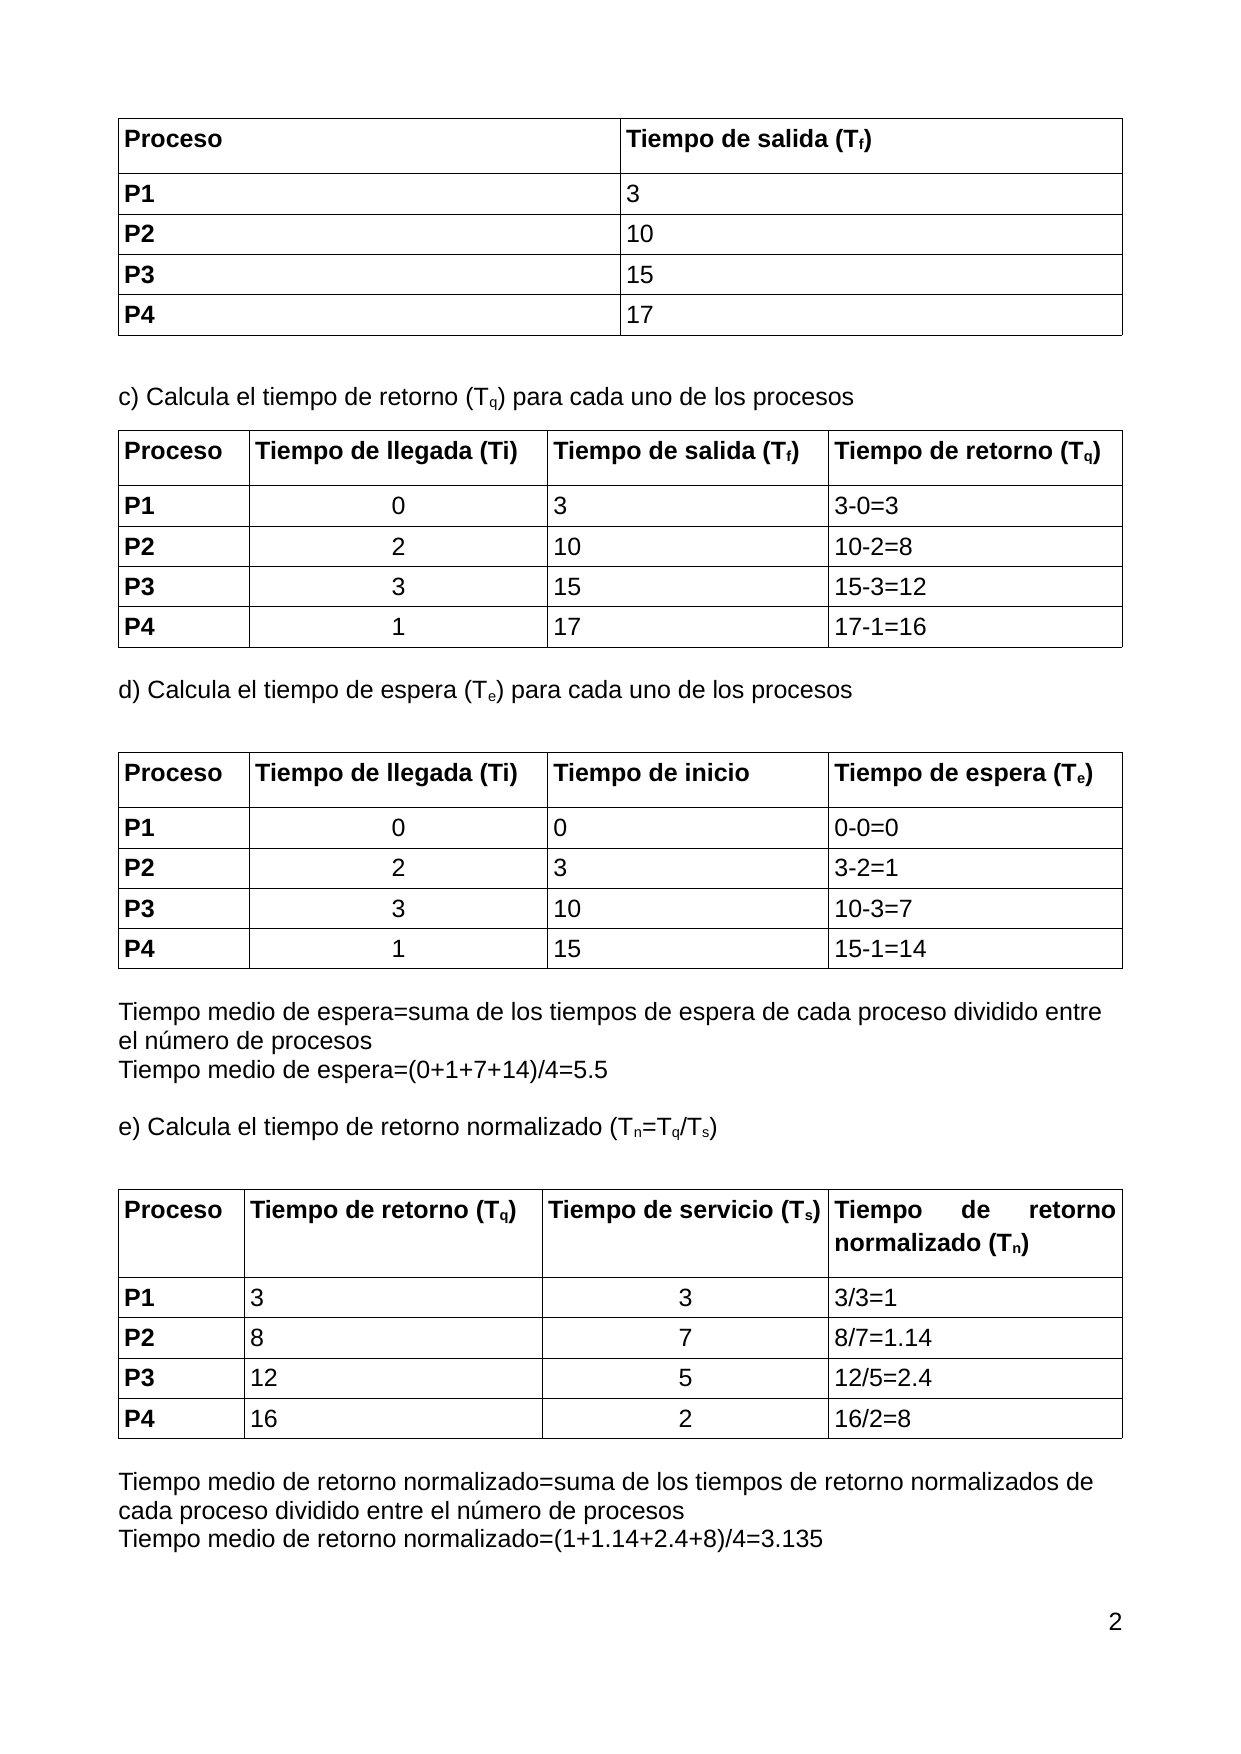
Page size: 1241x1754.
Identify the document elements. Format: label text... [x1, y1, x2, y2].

table_cell P2 [119, 527, 249, 566]
table_header Tiempo de llegada (Ti) [250, 753, 547, 807]
table_cell 15-3=12 [829, 567, 1122, 606]
table_header Tiempo de retorno (Tq) [829, 431, 1122, 485]
table_header Proceso [119, 119, 620, 173]
table_cell 2 [250, 527, 547, 566]
table_cell 0 [548, 808, 828, 847]
text Tiempo medio de espera=suma de los tiempos de espera de cada proceso dividido entre el número de procesos [118, 997, 1122, 1055]
table_cell P2 [119, 849, 249, 888]
table_cell 3 [548, 849, 828, 888]
table_cell P3 [119, 889, 249, 928]
table_cell 8 [245, 1318, 542, 1357]
table_cell 5 [543, 1359, 828, 1398]
text Tiempo medio de retorno normalizado=suma de los tiempos de retorno normalizados de cada proceso dividido entre el número de procesos [118, 1467, 1122, 1524]
table_cell 3 [245, 1278, 542, 1317]
table_header Tiempo de salida (Tf) [621, 119, 1122, 173]
table_cell 3-0=3 [829, 486, 1122, 526]
table_cell P3 [119, 255, 620, 294]
table_cell 15 [548, 567, 828, 606]
table_cell 7 [543, 1318, 828, 1357]
table_cell 1 [250, 607, 547, 647]
table_cell 10 [548, 889, 828, 928]
table_cell 17 [621, 295, 1122, 334]
table_cell 15 [621, 255, 1122, 294]
table_header Proceso [119, 753, 249, 807]
table_cell P3 [119, 1359, 244, 1398]
table_cell P1 [119, 486, 249, 526]
table_cell 1 [250, 929, 547, 968]
text d) Calcula el tiempo de espera (Te) para cada uno de los procesos [118, 675, 1122, 704]
table_header Proceso [119, 431, 249, 485]
table_cell 3/3=1 [829, 1278, 1122, 1317]
table_cell 3 [250, 889, 547, 928]
table_cell P4 [119, 607, 249, 647]
table_cell 0 [250, 486, 547, 526]
table_header Tiempo de espera (Te) [829, 753, 1122, 807]
text e) Calcula el tiempo de retorno normalizado (Tn=Tq/Ts) [118, 1112, 1122, 1141]
table_cell 17 [548, 607, 828, 647]
table_cell 2 [543, 1399, 828, 1438]
table_cell 8/7=1.14 [829, 1318, 1122, 1357]
table_cell 15-1=14 [829, 929, 1122, 968]
table_cell 16 [245, 1399, 542, 1438]
table_cell 10-3=7 [829, 889, 1122, 928]
table_cell 3 [250, 567, 547, 606]
table_cell P2 [119, 1318, 244, 1357]
table_cell 0-0=0 [829, 808, 1122, 847]
table_header Tiempo de servicio (Ts) [543, 1190, 828, 1277]
table_header Tiempo de llegada (Ti) [250, 431, 547, 485]
table_header Proceso [119, 1190, 244, 1277]
table_cell 17-1=16 [829, 607, 1122, 647]
table_cell 10-2=8 [829, 527, 1122, 566]
table_cell 16/2=8 [829, 1399, 1122, 1438]
table_cell 10 [621, 215, 1122, 254]
text Tiempo medio de espera=(0+1+7+14)/4=5.5 [118, 1055, 1122, 1083]
table_cell P1 [119, 1278, 244, 1317]
text c) Calcula el tiempo de retorno (Tq) para cada uno de los procesos [118, 382, 1122, 411]
table_cell 0 [250, 808, 547, 847]
table_cell P1 [119, 808, 249, 847]
table_header Tiempo de retorno (Tq) [245, 1190, 542, 1277]
table_cell P3 [119, 567, 249, 606]
table_cell 12 [245, 1359, 542, 1398]
table_cell 3 [543, 1278, 828, 1317]
table_cell 3 [621, 174, 1122, 213]
table_cell P4 [119, 1399, 244, 1438]
table_header Tiempo de retorno normalizado (Tn) [829, 1190, 1122, 1277]
table_cell 12/5=2.4 [829, 1359, 1122, 1398]
table_cell 2 [250, 849, 547, 888]
text Tiempo medio de retorno normalizado=(1+1.14+2.4+8)/4=3.135 [118, 1524, 1122, 1553]
table_cell P2 [119, 215, 620, 254]
table_header Tiempo de inicio [548, 753, 828, 807]
table_cell 3 [548, 486, 828, 526]
table_cell P4 [119, 929, 249, 968]
table_header Tiempo de salida (Tf) [548, 431, 828, 485]
table_cell P4 [119, 295, 620, 334]
table_cell 3-2=1 [829, 849, 1122, 888]
table_cell P1 [119, 174, 620, 213]
table_cell 15 [548, 929, 828, 968]
table_cell 10 [548, 527, 828, 566]
